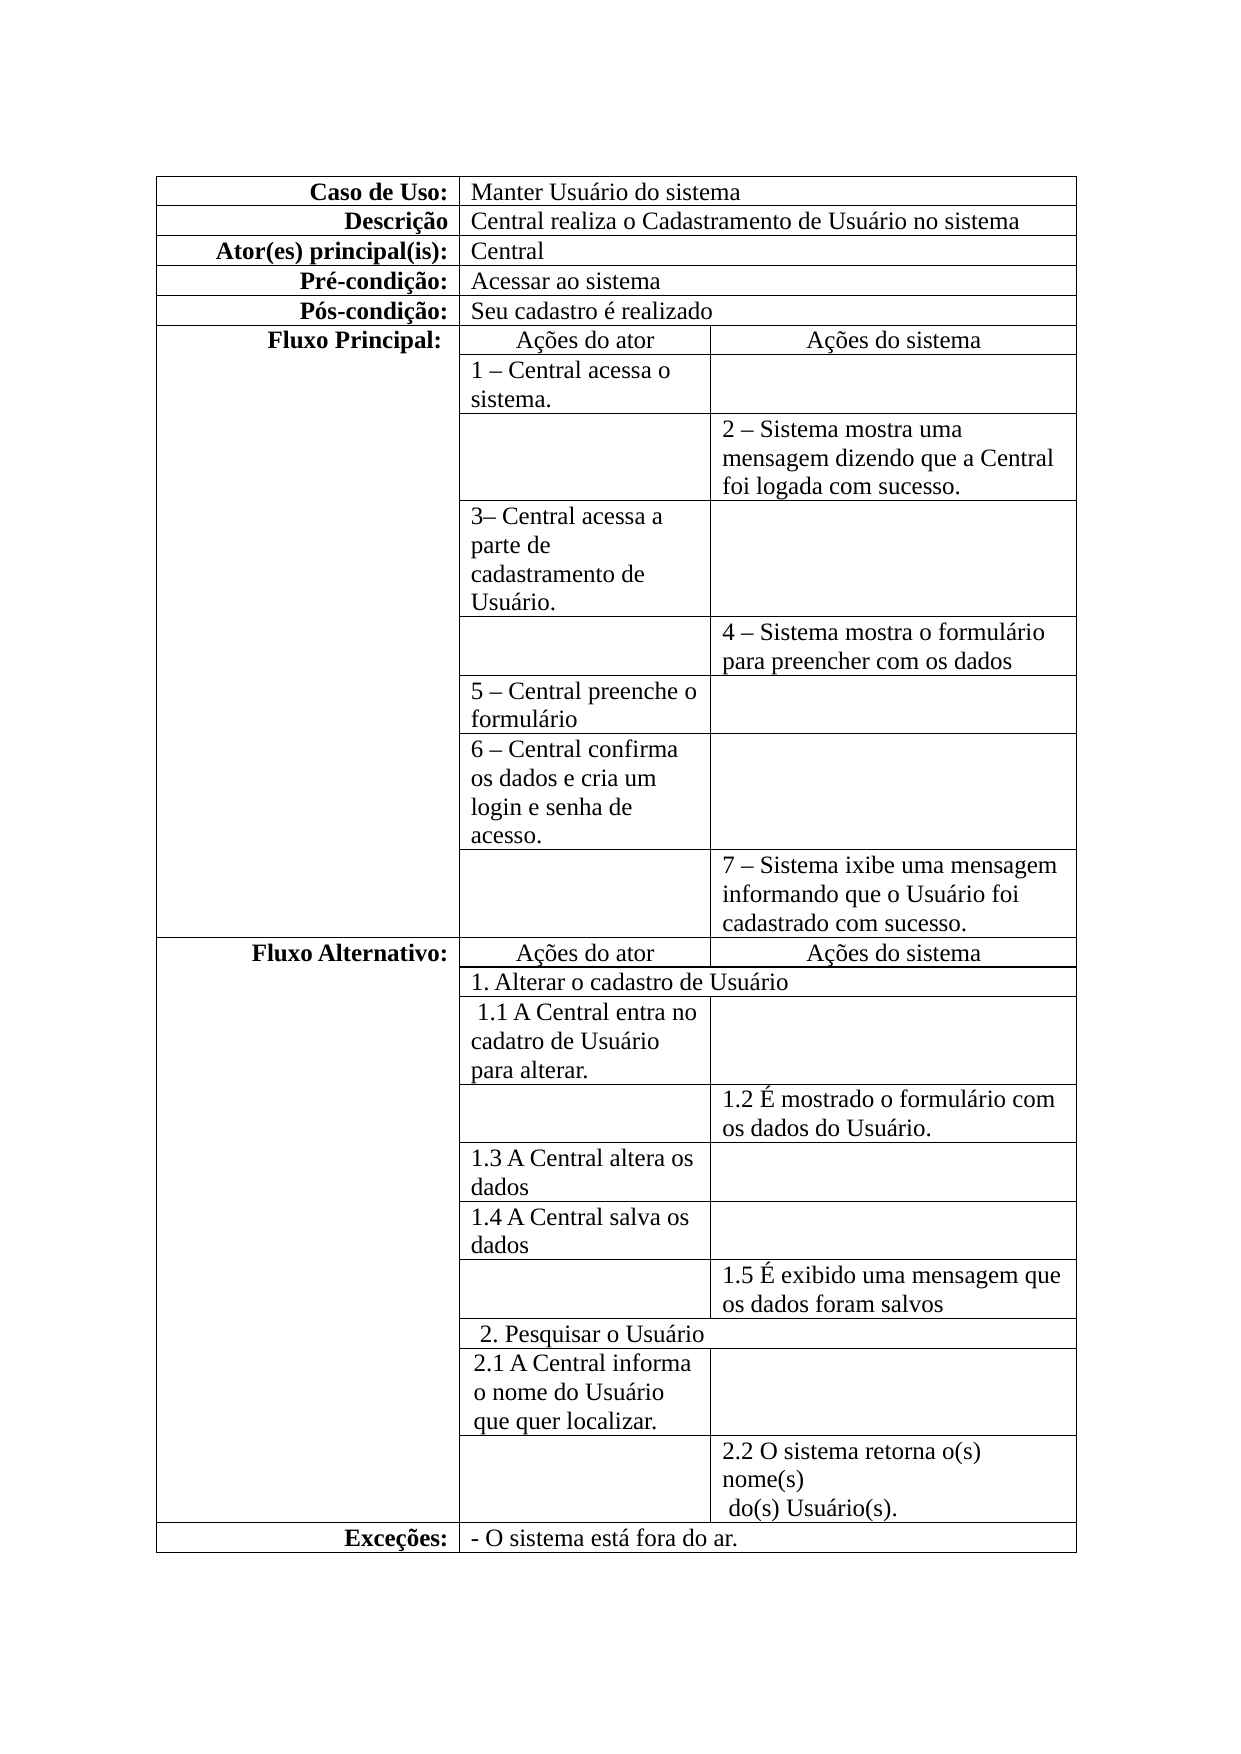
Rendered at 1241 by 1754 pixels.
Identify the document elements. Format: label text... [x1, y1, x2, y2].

table_cell Ações do ator [460, 938, 710, 966]
table_cell 1.5 É exibido uma mensagem que os dados foram salvos [711, 1260, 1076, 1318]
table_cell [460, 850, 710, 937]
table_cell [711, 997, 1076, 1083]
table_cell [460, 1085, 710, 1142]
table_cell - O sistema está fora do ar. [460, 1523, 1076, 1552]
table_cell [711, 501, 1076, 616]
table_cell 2.2 O sistema retorna o(s) nome(s) do(s) Usuário(s). [711, 1436, 1076, 1522]
table_cell Acessar ao sistema [460, 266, 1076, 295]
table_cell [711, 1202, 1076, 1259]
table_cell 1.4 A Central salva os dados [460, 1202, 710, 1259]
table_cell 2. Pesquisar o Usuário [460, 1319, 1076, 1347]
table_cell [711, 676, 1076, 733]
table_header Manter Usuário do sistema [460, 177, 1076, 205]
table_cell 1. Alterar o cadastro de Usuário [460, 968, 1076, 996]
table_cell Fluxo Principal: [157, 326, 459, 937]
table_cell 1 – Central acessa o sistema. [460, 355, 710, 413]
table_cell Pré-condição: [157, 266, 459, 295]
table_cell 7 – Sistema ixibe uma mensagem informando que o Usuário foi cadastrado com sucesso. [711, 850, 1076, 937]
table_cell Pós-condição: [157, 296, 459, 324]
table_cell Ator(es) principal(is): [157, 236, 459, 265]
table_cell Ações do sistema [711, 326, 1076, 354]
table_cell [460, 617, 710, 675]
table_cell 3– Central acessa a parte de cadastramento de Usuário. [460, 501, 710, 616]
table_cell Fluxo Alternativo: [157, 938, 459, 1522]
table_cell 5 – Central preenche o formulário [460, 676, 710, 733]
table_header Caso de Uso: [157, 177, 459, 205]
table_cell Exceções: [157, 1523, 459, 1552]
table_cell [711, 734, 1076, 849]
table_cell 6 – Central confirma os dados e cria um login e senha de acesso. [460, 734, 710, 849]
table_cell 2.1 A Central informa o nome do Usuário que quer localizar. [460, 1349, 710, 1435]
table_cell [460, 1436, 710, 1522]
table_cell 4 – Sistema mostra o formulário para preencher com os dados [711, 617, 1076, 675]
table_cell 2 – Sistema mostra uma mensagem dizendo que a Central foi logada com sucesso. [711, 414, 1076, 500]
table_cell Central [460, 236, 1076, 265]
table_cell Descrição [157, 206, 459, 235]
table_cell 1.1 A Central entra no cadatro de Usuário para alterar. [460, 997, 710, 1083]
table_cell 1.3 A Central altera os dados [460, 1143, 710, 1201]
table_cell [711, 1143, 1076, 1201]
table_cell Seu cadastro é realizado [460, 296, 1076, 324]
table_cell Ações do sistema [711, 938, 1076, 966]
table_cell Central realiza o Cadastramento de Usuário no sistema [460, 206, 1076, 235]
table_cell Ações do ator [460, 326, 710, 354]
table_cell 1.2 É mostrado o formulário com os dados do Usuário. [711, 1085, 1076, 1142]
table_cell [460, 1260, 710, 1318]
table_cell [711, 355, 1076, 413]
table_cell [460, 414, 710, 500]
table_cell [711, 1349, 1076, 1435]
